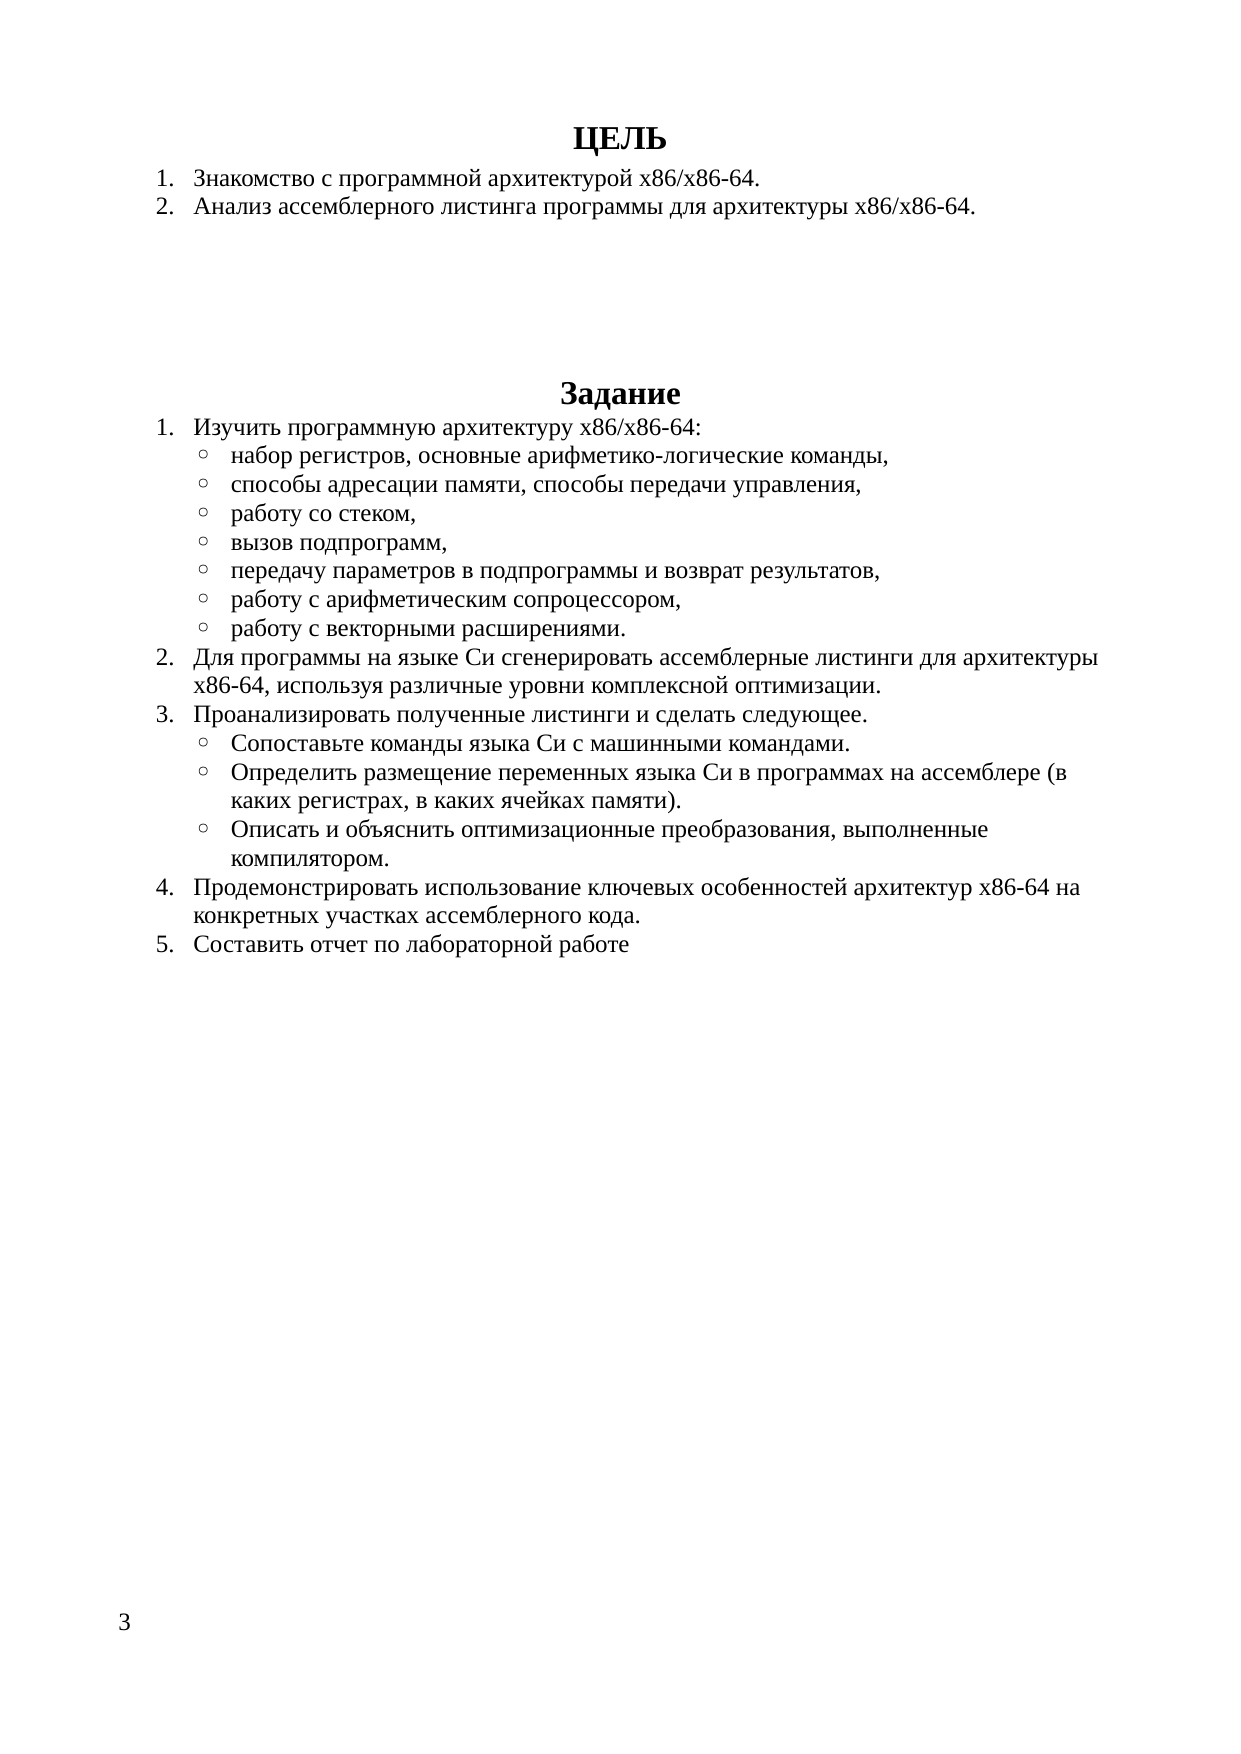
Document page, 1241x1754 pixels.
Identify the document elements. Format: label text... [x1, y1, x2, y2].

list работу с векторными расширениями. [193, 613, 1122, 642]
list Определить размещение переменных языка Си в программах на ассемблере (в каких регистрах, в каких ячейках памяти).  [193, 757, 1122, 814]
list Изучить программную архитектуру x86/x86-64:  [156, 412, 1122, 441]
list Составить отчет по лабораторной работе [156, 929, 1122, 958]
list Сопоставьте команды языка Си с машинными командами. [193, 728, 1122, 757]
list Описать и объяснить оптимизационные преобразования, выполненные компилятором. [193, 814, 1122, 872]
list Анализ ассемблерного листинга программы для архитектуры х86/х86-64. [156, 191, 1122, 220]
text Задание [118, 373, 1122, 412]
list Проанализировать полученные листинги и сделать следующее.  [156, 699, 1122, 728]
list способы адресации памяти, способы передачи управления, [193, 469, 1122, 498]
list Для программы на языке Си сгенерировать ассемблерные листинги для архитектуры x86-64, используя различные уровни комплексной оптимизации. [156, 642, 1122, 699]
subtitle ЦЕЛЬ [118, 118, 1122, 156]
list работу со стеком, [193, 498, 1122, 527]
list работу с арифметическим сопроцессором, [193, 584, 1122, 613]
list Продемонстрировать использование ключевых особенностей архитектур x86-64 на конкретных участках ассемблерного кода. [156, 872, 1122, 929]
list передачу параметров в подпрограммы и возврат результатов, [193, 556, 1122, 584]
list набор регистров, основные арифметико-логические команды,  [193, 441, 1122, 469]
list Знакомство с программной архитектурой х86/х86-64. [156, 163, 1122, 191]
list вызов подпрограмм, [193, 527, 1122, 556]
